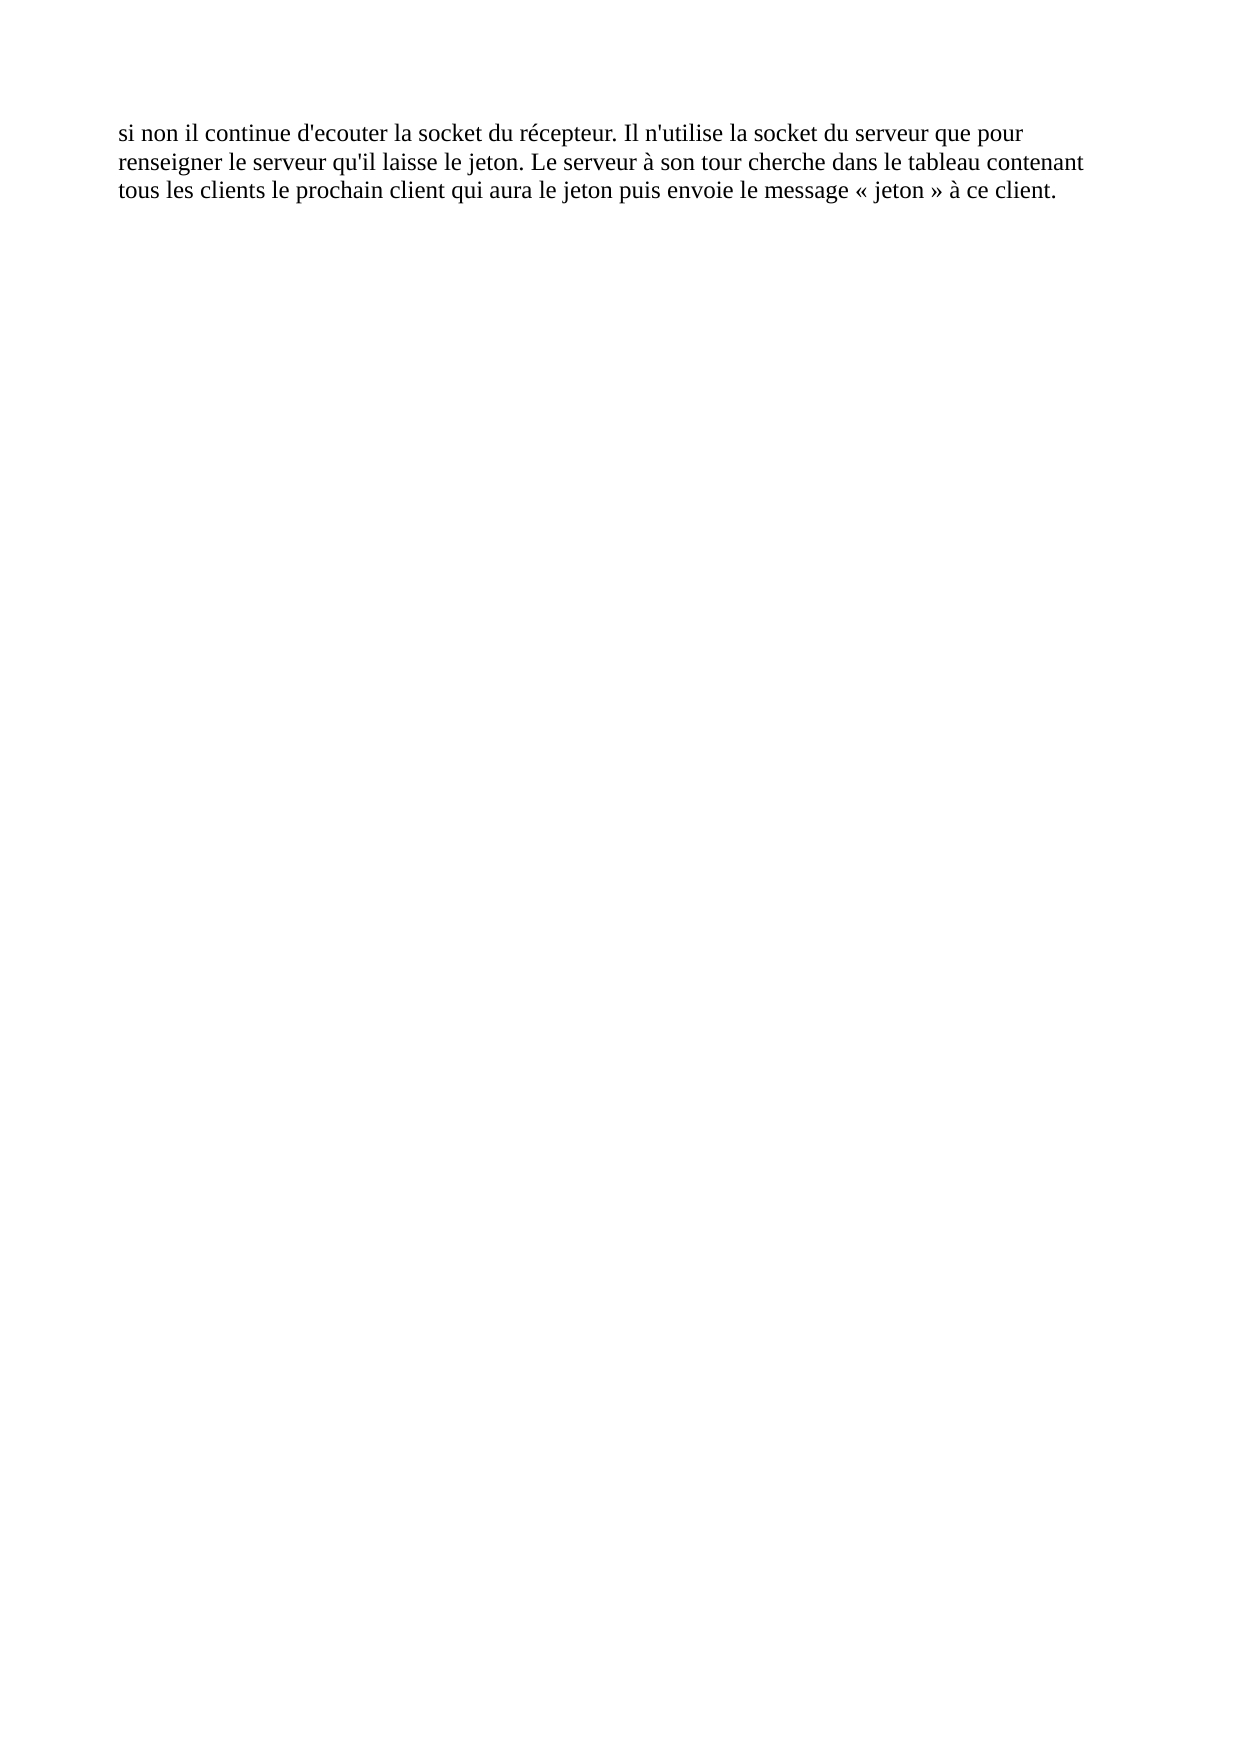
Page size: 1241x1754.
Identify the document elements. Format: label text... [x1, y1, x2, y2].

text si non il continue d'ecouter la socket du récepteur. Il n'utilise la socket du serveur que pour renseigner le serveur qu'il laisse le jeton. Le serveur à son tour cherche dans le tableau contenant tous les clients le prochain client qui aura le jeton puis envoie le message « jeton » à ce client. [118, 118, 1122, 204]
